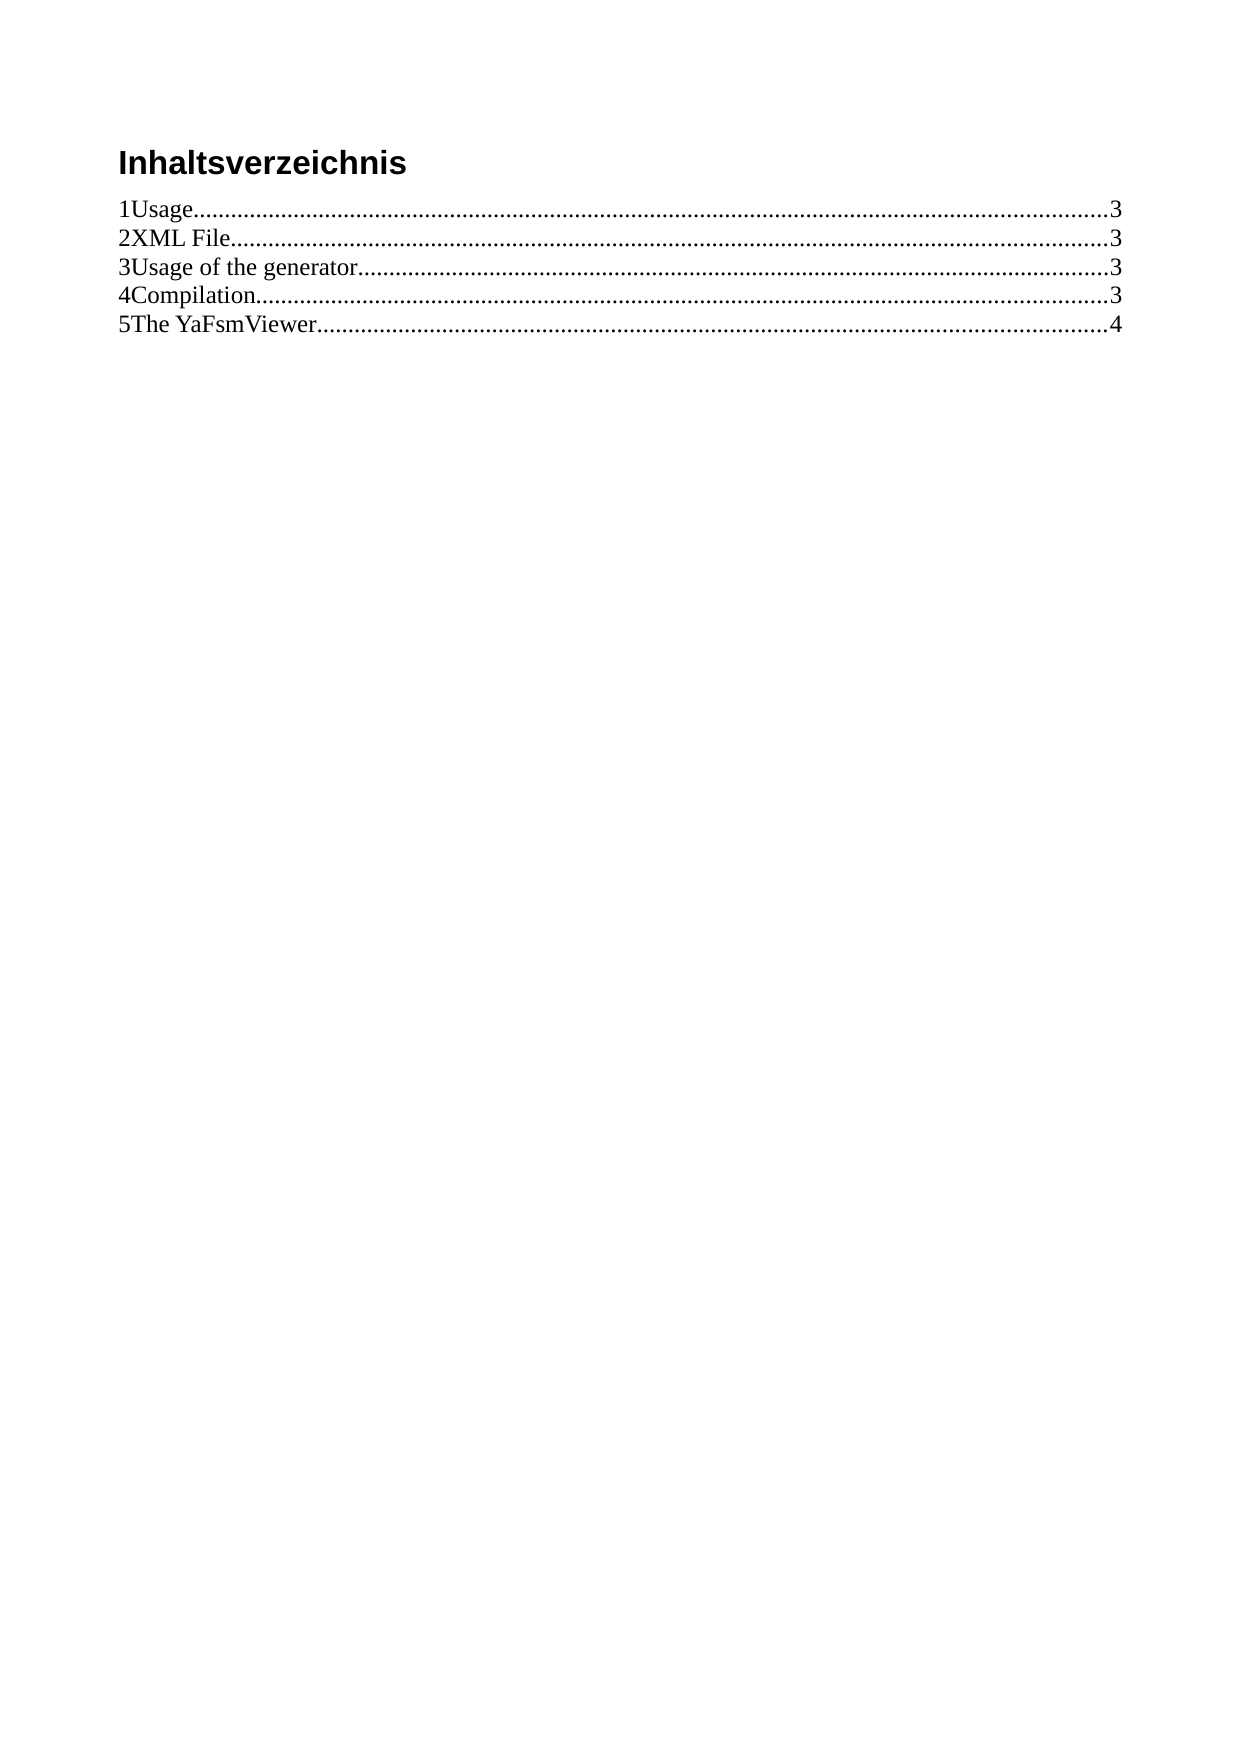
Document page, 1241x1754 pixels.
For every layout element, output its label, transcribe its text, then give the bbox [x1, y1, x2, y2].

text 3Usage of the generator 3 [118, 252, 1122, 280]
text 5The YaFsmViewer 4 [118, 309, 1122, 338]
text 1Usage 3 [118, 194, 1122, 223]
subtitle Inhaltsverzeichnis [118, 143, 1122, 182]
text 4Compilation 3 [118, 280, 1122, 309]
text 2XML File 3 [118, 223, 1122, 252]
